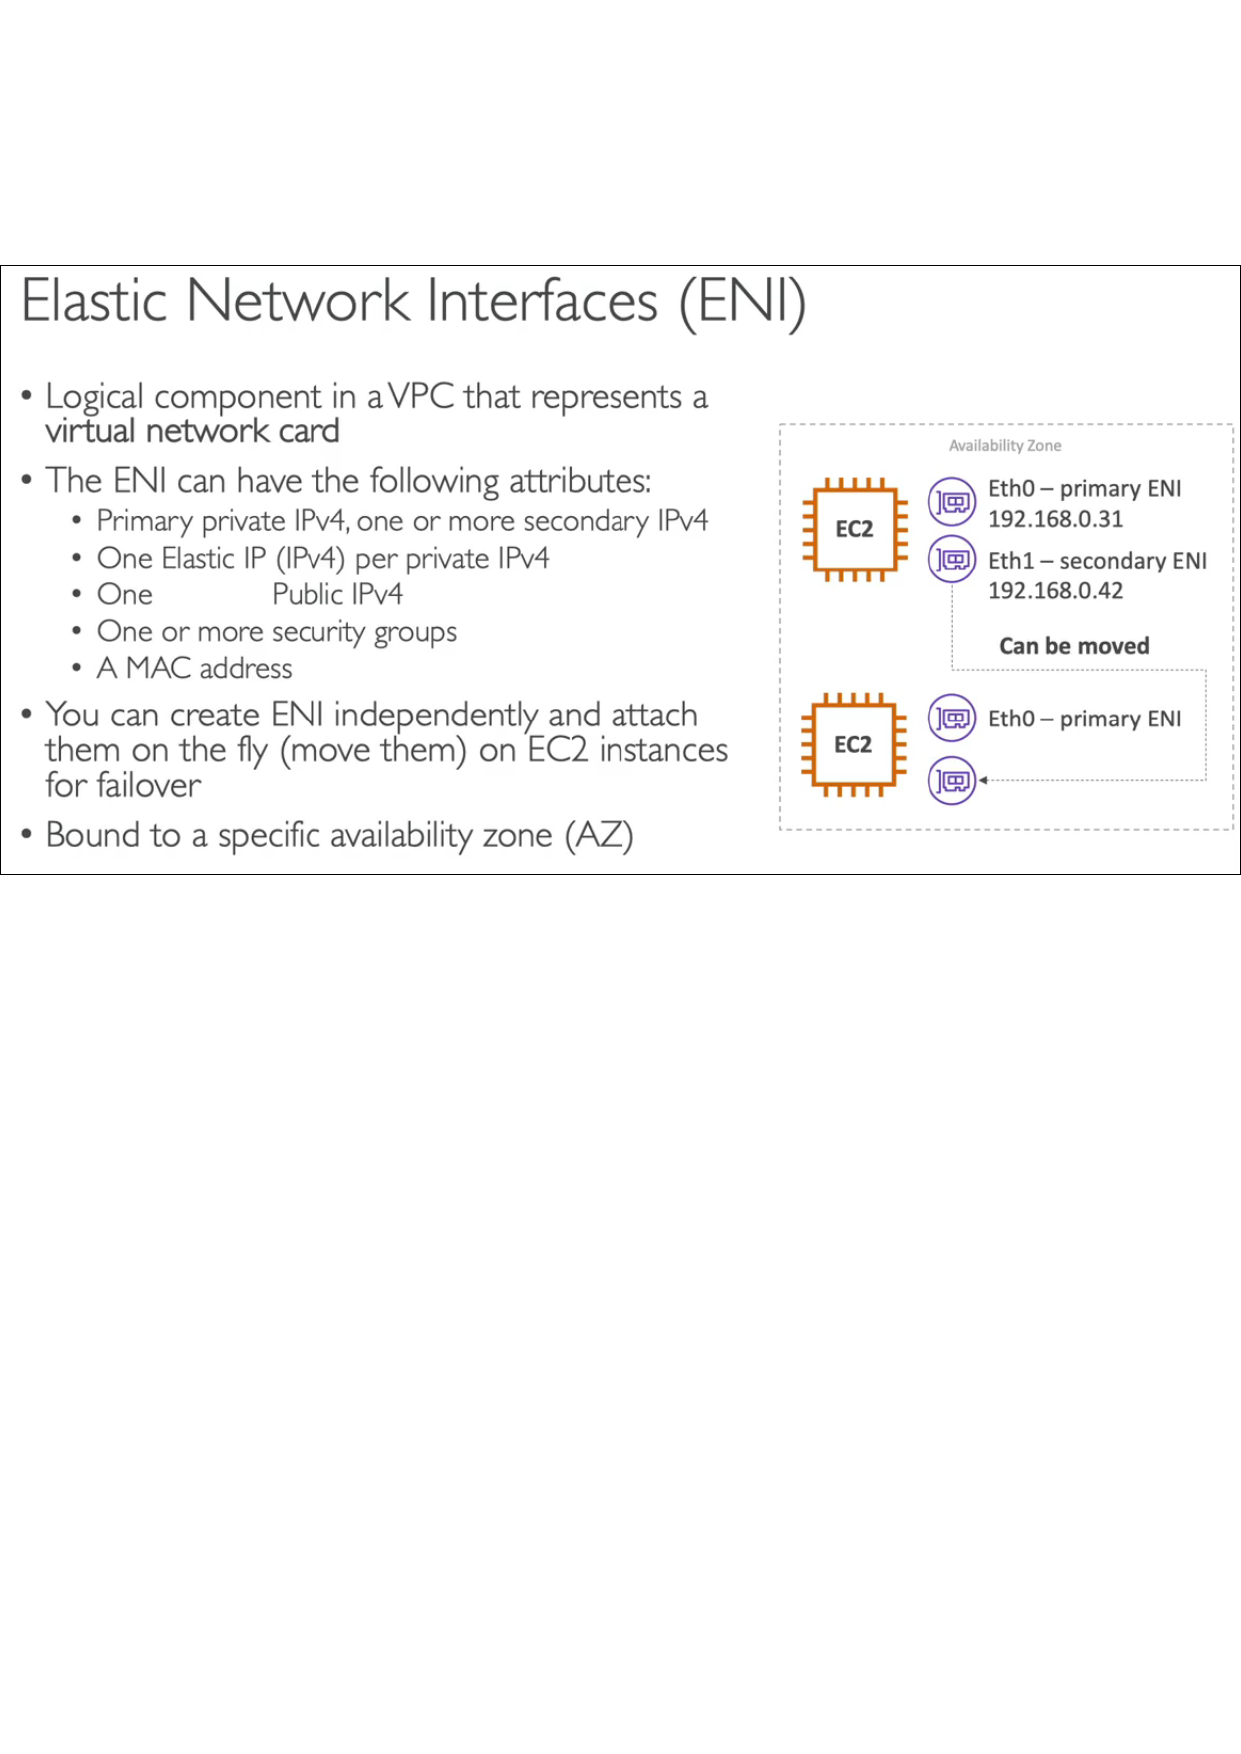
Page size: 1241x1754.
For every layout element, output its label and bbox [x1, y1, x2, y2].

picture [3, 268, 1238, 872]
